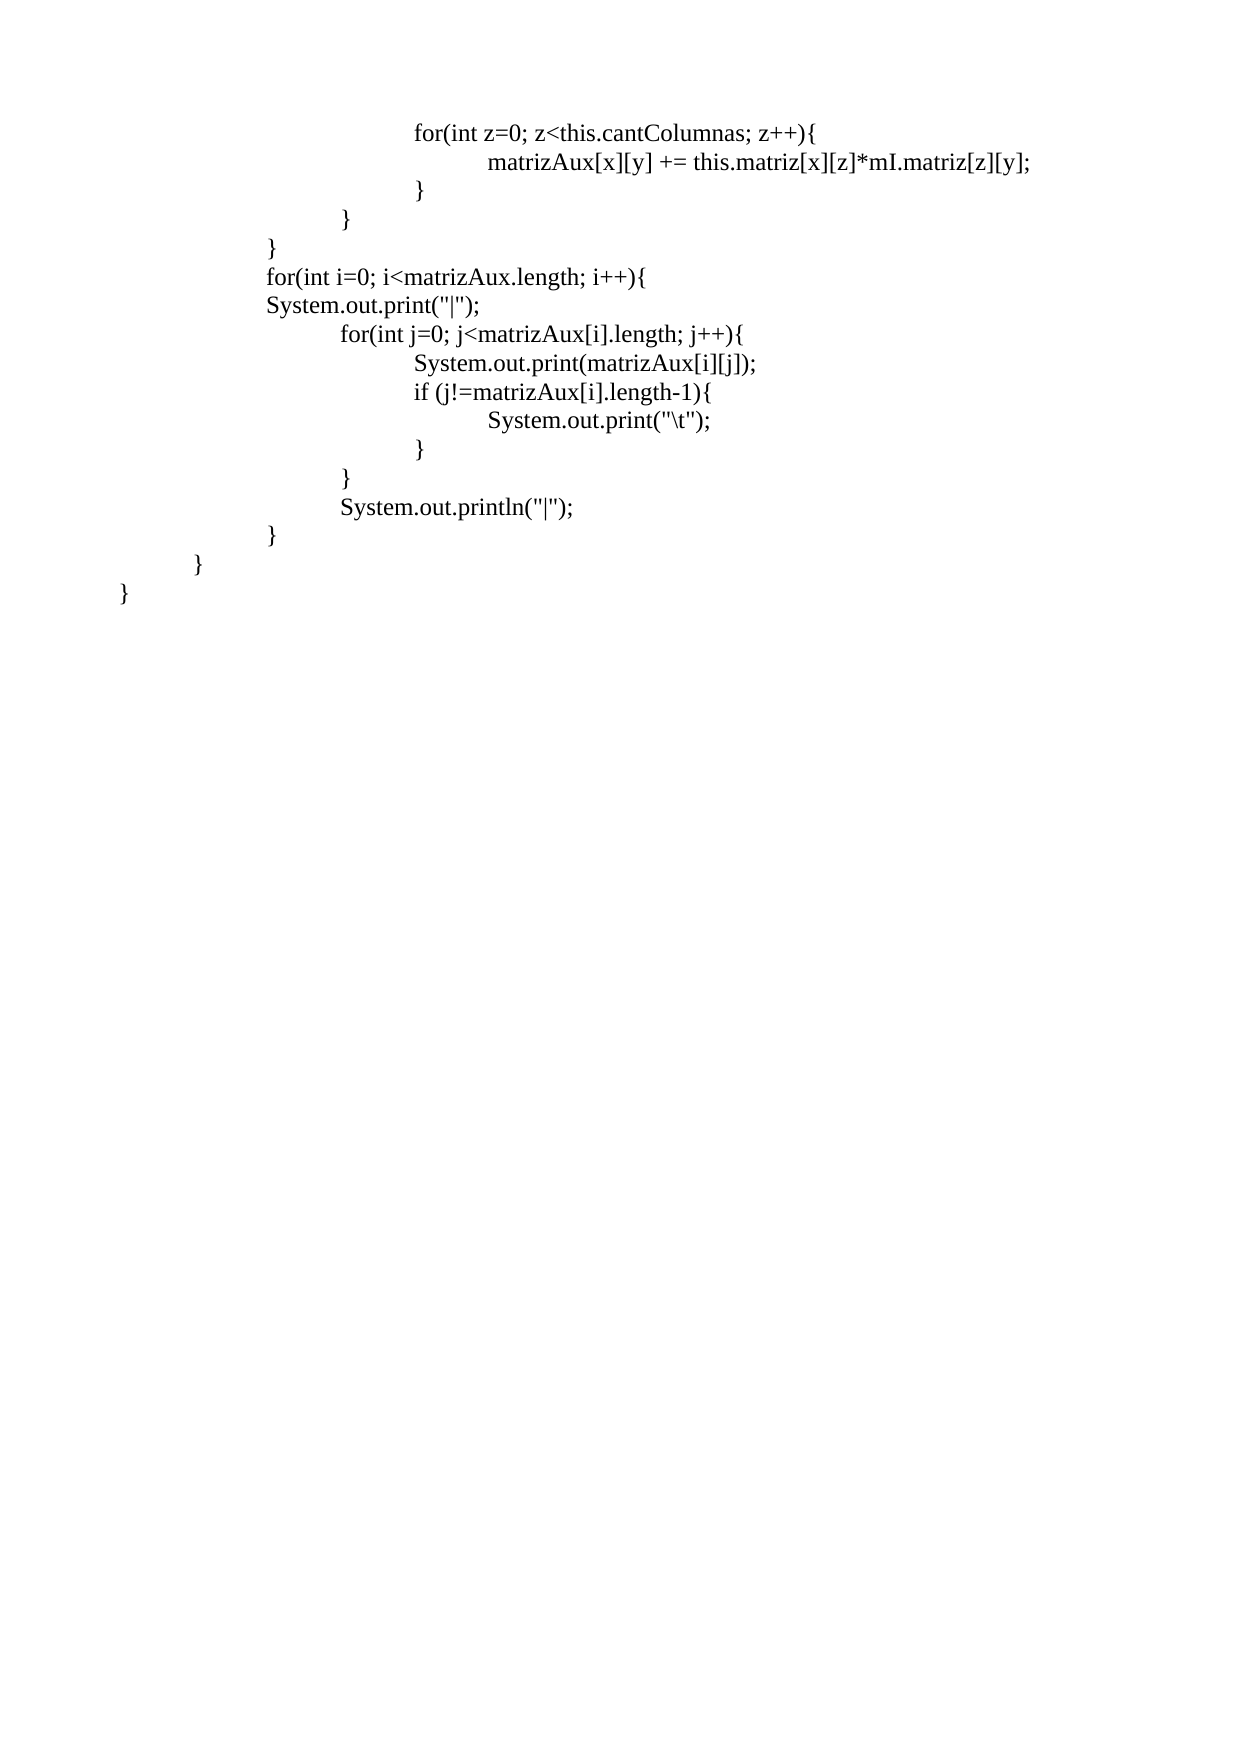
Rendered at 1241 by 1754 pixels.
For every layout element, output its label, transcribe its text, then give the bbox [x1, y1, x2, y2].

text if (j!=matrizAux[i].length-1){ [118, 377, 1122, 406]
text } [118, 176, 1122, 204]
text } [118, 521, 1122, 549]
text } [118, 463, 1122, 492]
text } [118, 434, 1122, 463]
text for(int i=0; i<matrizAux.length; i++){ [118, 262, 1122, 291]
text matrizAux[x][y] += this.matriz[x][z]*mI.matriz[z][y]; [118, 147, 1122, 176]
text } [118, 549, 1122, 578]
text System.out.println("|"); [118, 492, 1122, 521]
text for(int z=0; z<this.cantColumnas; z++){ [118, 118, 1122, 147]
text System.out.print(matrizAux[i][j]); [118, 348, 1122, 377]
text System.out.print("\t"); [118, 406, 1122, 434]
text } [118, 204, 1122, 233]
text for(int j=0; j<matrizAux[i].length; j++){ [118, 319, 1122, 348]
text System.out.print("|"); [118, 291, 1122, 319]
text } [118, 233, 1122, 262]
text } [118, 578, 1122, 607]
